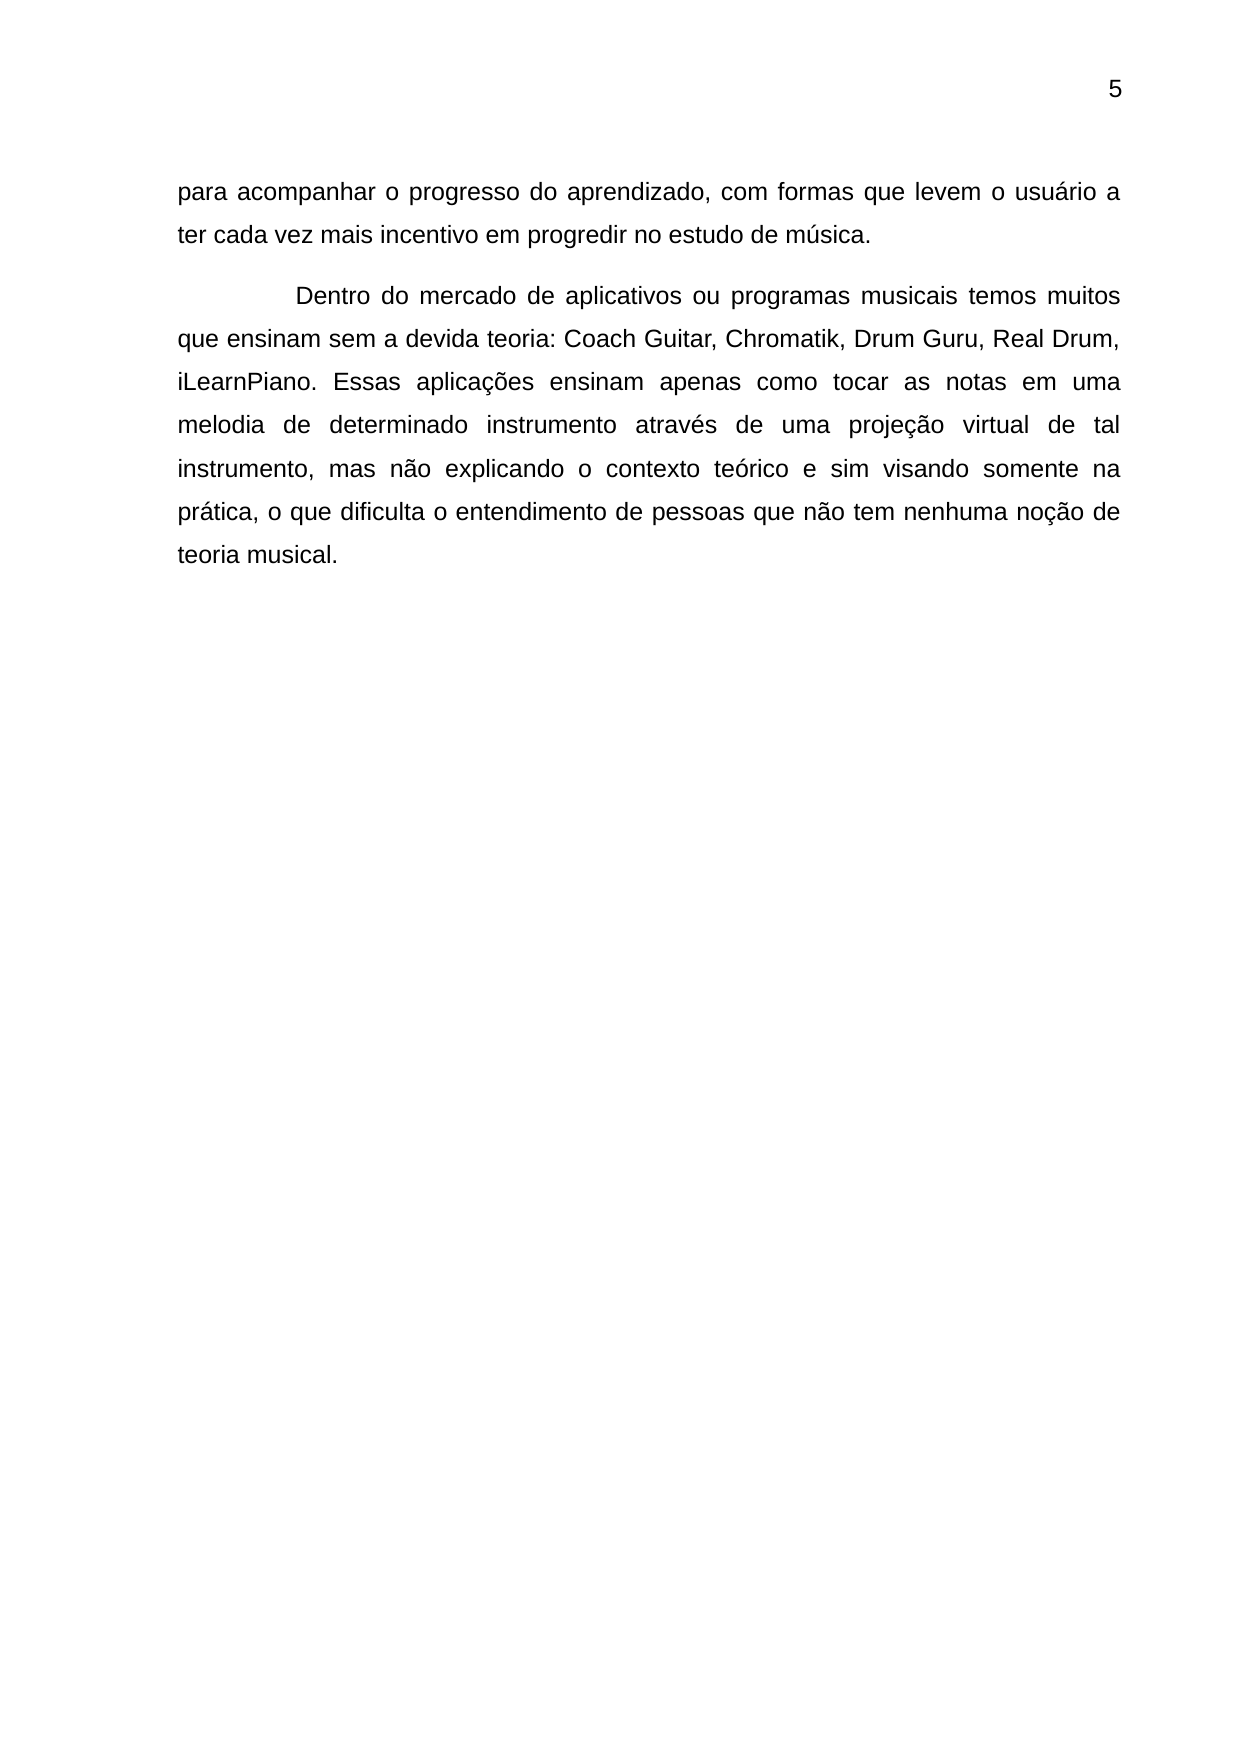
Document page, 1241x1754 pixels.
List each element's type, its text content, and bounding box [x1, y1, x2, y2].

text para acompanhar o progresso do aprendizado, com formas que levem o usuário a ter cada vez mais incentivo em progredir no estudo de música. [177, 177, 1122, 249]
text Dentro do mercado de aplicativos ou programas musicais temos muitos que ensinam sem a devida teoria: Coach Guitar, Chromatik, Drum Guru, Real Drum, iLearnPiano. Essas aplicações ensinam apenas como tocar as notas em uma melodia de determinado instrumento através de uma projeção virtual de tal instrumento, mas não explicando o contexto teórico e sim visando somente na prática, o que dificulta o entendimento de pessoas que não tem nenhuma noção de teoria musical. [177, 281, 1122, 569]
